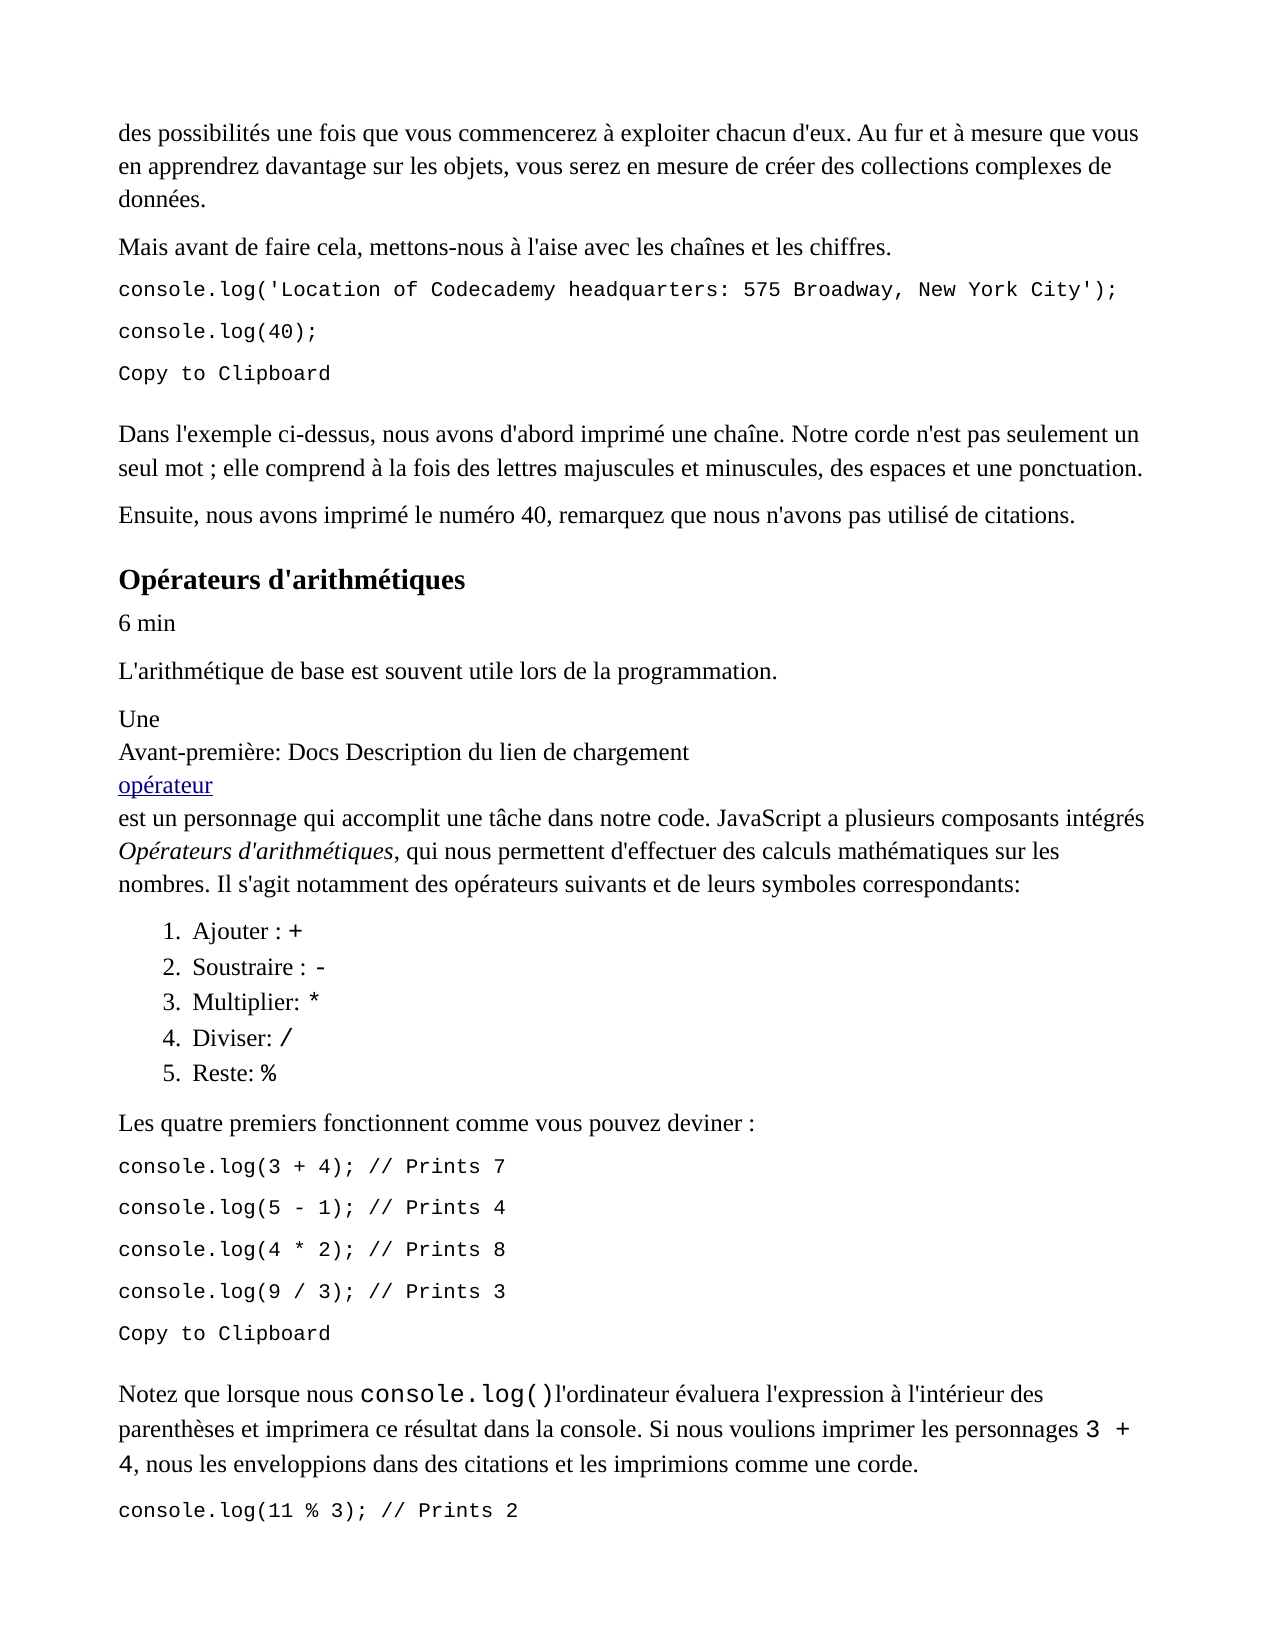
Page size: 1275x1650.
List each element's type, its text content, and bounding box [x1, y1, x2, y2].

text Notez que lorsque nous console.log()l'ordinateur évaluera l'expression à l'intérieur des parenthèses et imprimera ce résultat dans la console. Si nous voulions imprimer les personnages 3 + 4, nous les enveloppions dans des citations et les imprimions comme une corde. [118, 1379, 1157, 1480]
text Ensuite, nous avons imprimé le numéro 40, remarquez que nous n'avons pas utilisé de citations. [118, 500, 1157, 529]
text est un personnage qui accomplit une tâche dans notre code. JavaScript a plusieurs composants intégrés Opérateurs d'arithmétiques, qui nous permettent d'effectuer des calculs mathématiques sur les nombres. Il s'agit notamment des opérateurs suivants et de leurs symboles correspondants: [118, 803, 1157, 897]
text Copy to Clipboard [118, 363, 1157, 387]
list Diviser: / [162, 1023, 1157, 1053]
text des possibilités une fois que vous commencerez à exploiter chacun d'eux. Au fur et à mesure que vous en apprendrez davantage sur les objets, vous serez en mesure de créer des collections complexes de données. [118, 118, 1157, 213]
text Mais avant de faire cela, mettons-nous à l'aise avec les chaînes et les chiffres. [118, 232, 1157, 261]
text Une [118, 704, 1157, 732]
text console.log(3 + 4); // Prints 7 [118, 1156, 1157, 1179]
text console.log(5 - 1); // Prints 4 [118, 1197, 1157, 1221]
text Copy to Clipboard [118, 1323, 1157, 1346]
text Les quatre premiers fonctionnent comme vous pouvez deviner : [118, 1108, 1157, 1137]
list Multiplier: * [162, 987, 1157, 1018]
text console.log('Location of Codecademy headquarters: 575 Broadway, New York City'); [118, 279, 1157, 303]
list Ajouter : + [162, 916, 1157, 947]
text Avant-première: Docs Description du lien de chargement [118, 737, 1157, 765]
text opérateur [118, 770, 1157, 798]
text 6 min [118, 608, 1157, 637]
text L'arithmétique de base est souvent utile lors de la programmation. [118, 656, 1157, 685]
text Dans l'exemple ci-dessus, nous avons d'abord imprimé une chaîne. Notre corde n'est pas seulement un seul mot ; elle comprend à la fois des lettres majuscules et minuscules, des espaces et une ponctuation. [118, 419, 1157, 481]
subtitle Opérateurs d'arithmétiques [118, 562, 1157, 596]
text console.log(4 * 2); // Prints 8 [118, 1239, 1157, 1263]
text console.log(9 / 3); // Prints 3 [118, 1281, 1157, 1304]
text console.log(40); [118, 321, 1157, 345]
list Reste: % [162, 1058, 1157, 1089]
list Soustraire : - [162, 952, 1157, 983]
text console.log(11 % 3); // Prints 2 [118, 1499, 1157, 1523]
